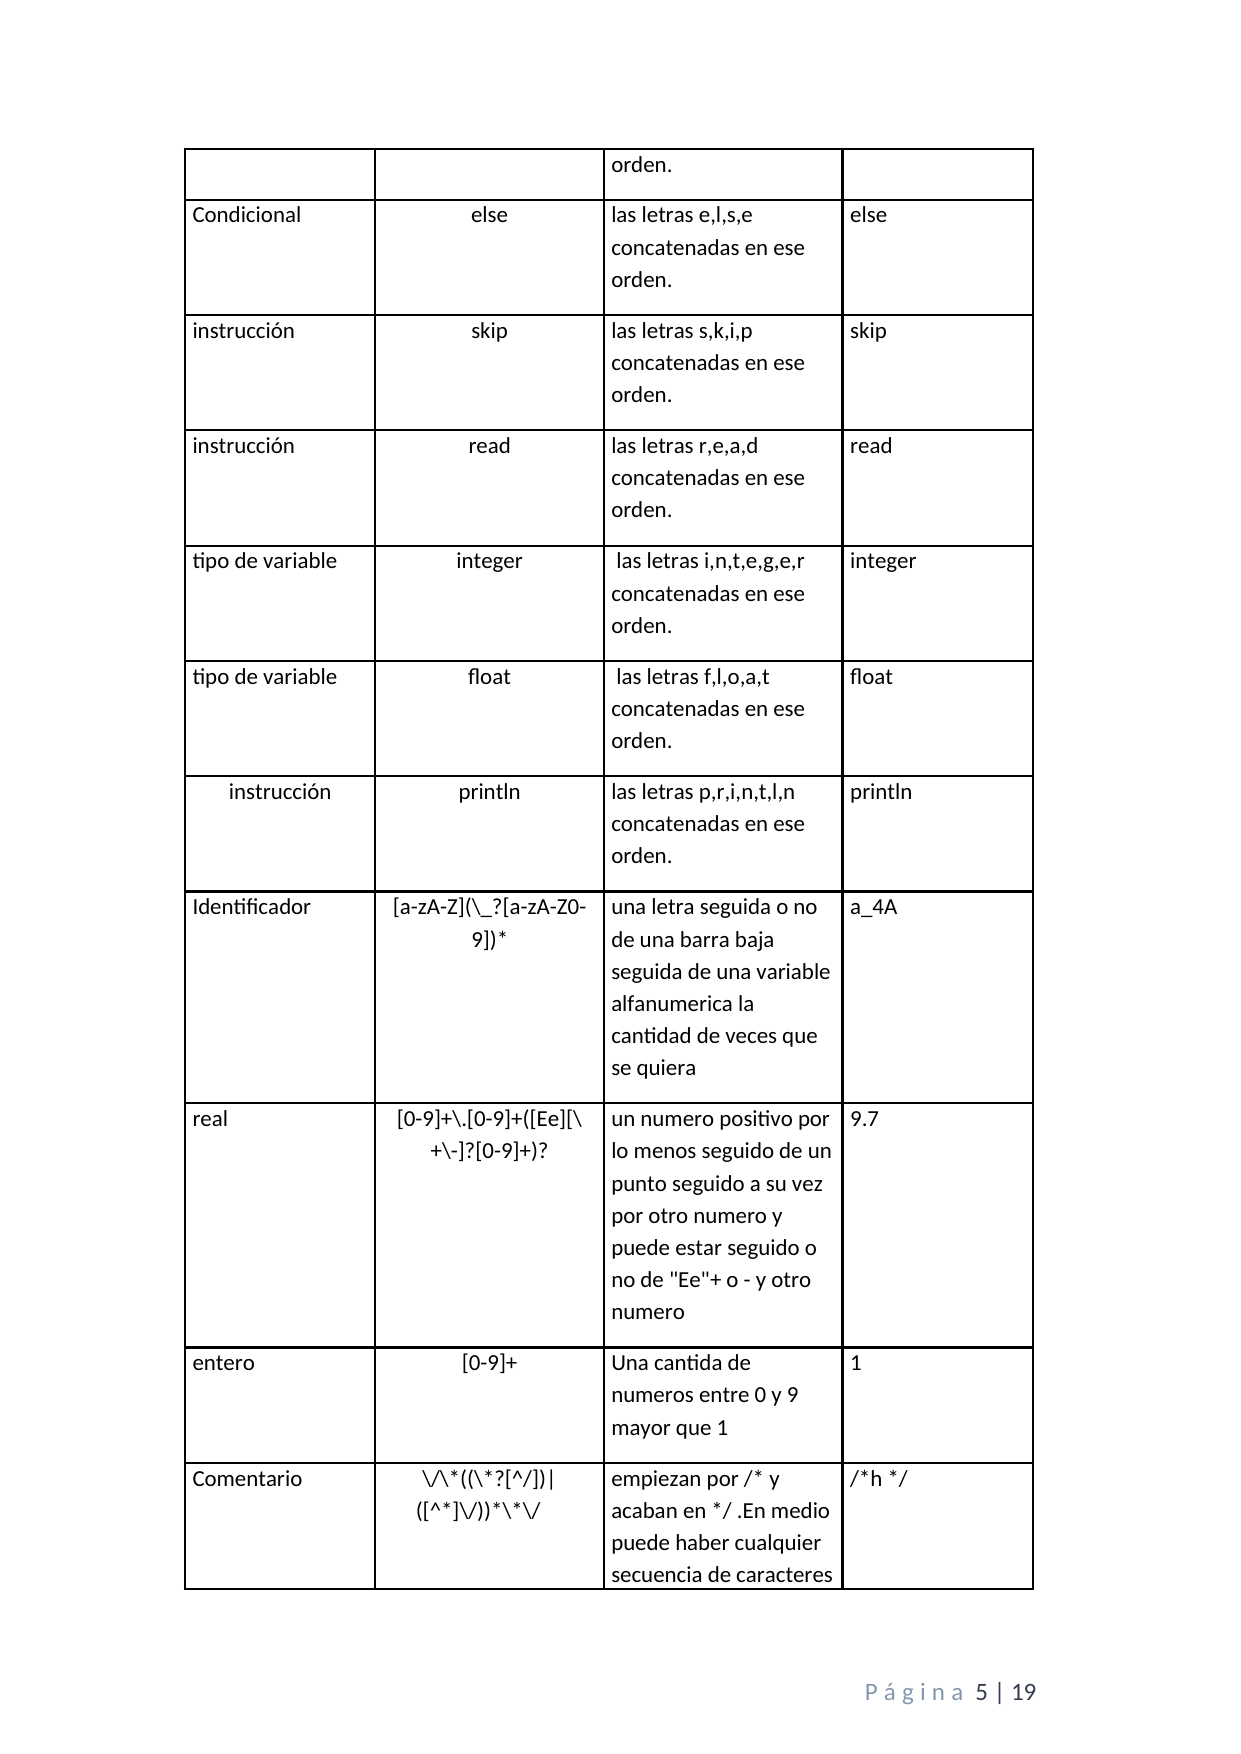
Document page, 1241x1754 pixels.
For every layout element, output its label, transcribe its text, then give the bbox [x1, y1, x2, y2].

table_cell float [844, 662, 1032, 775]
table_cell instrucción [186, 431, 374, 544]
table_cell 1 [844, 1349, 1032, 1462]
table_cell float [376, 662, 603, 775]
table_cell una letra seguida o no de una barra baja seguida de una variable alfanumerica la cantidad de veces que se quiera [605, 893, 841, 1102]
table_cell /*h */ [844, 1464, 1032, 1588]
table_cell Una cantida de numeros entre 0 y 9 mayor que 1 [605, 1349, 841, 1462]
table_cell integer [376, 547, 603, 660]
table_cell integer [844, 547, 1032, 660]
table_cell tipo de variable [186, 547, 374, 660]
table_cell instrucción [186, 777, 374, 890]
table_cell las letras p,r,i,n,t,l,n concatenadas en ese orden. [605, 777, 841, 890]
table_cell \/\*((\*?[^/])|([^*]\/))*\*\/ [376, 1464, 603, 1588]
table_cell skip [376, 316, 603, 429]
table_cell empiezan por /* y acaban en */ .En medio puede haber cualquier secuencia de caracteres [605, 1464, 841, 1588]
table_cell a_4A [844, 893, 1032, 1102]
table_cell instrucción [186, 316, 374, 429]
table_cell [376, 150, 603, 198]
table_cell las letras f,l,o,a,t concatenadas en ese orden. [605, 662, 841, 775]
table_cell Identificador [186, 893, 374, 1102]
table_cell las letras i,n,t,e,g,e,r concatenadas en ese orden. [605, 547, 841, 660]
table_cell [0-9]+ [376, 1349, 603, 1462]
table_cell 9.7 [844, 1104, 1032, 1346]
table_cell skip [844, 316, 1032, 429]
table_cell read [376, 431, 603, 544]
table_cell [844, 150, 1032, 198]
table_cell tipo de variable [186, 662, 374, 775]
table_cell else [376, 201, 603, 314]
table_cell [186, 150, 374, 198]
table_cell else [844, 201, 1032, 314]
table_cell Comentario [186, 1464, 374, 1588]
table_cell Condicional [186, 201, 374, 314]
table_cell las letras s,k,i,p concatenadas en ese orden. [605, 316, 841, 429]
table_cell las letras e,l,s,e concatenadas en ese orden. [605, 201, 841, 314]
table_cell [a-zA-Z](\_?[a-zA-Z0-9])* [376, 893, 603, 1102]
table_cell [0-9]+\.[0-9]+([Ee][\+\-]?[0-9]+)? [376, 1104, 603, 1346]
table_cell println [844, 777, 1032, 890]
table_cell read [844, 431, 1032, 544]
table_cell orden. [605, 150, 841, 198]
table_cell un numero positivo por lo menos seguido de un punto seguido a su vez por otro numero y puede estar seguido o no de "Ee"+ o - y otro numero [605, 1104, 841, 1346]
table_cell real [186, 1104, 374, 1346]
table_cell las letras r,e,a,d concatenadas en ese orden. [605, 431, 841, 544]
table_cell entero [186, 1349, 374, 1462]
table_cell println [376, 777, 603, 890]
